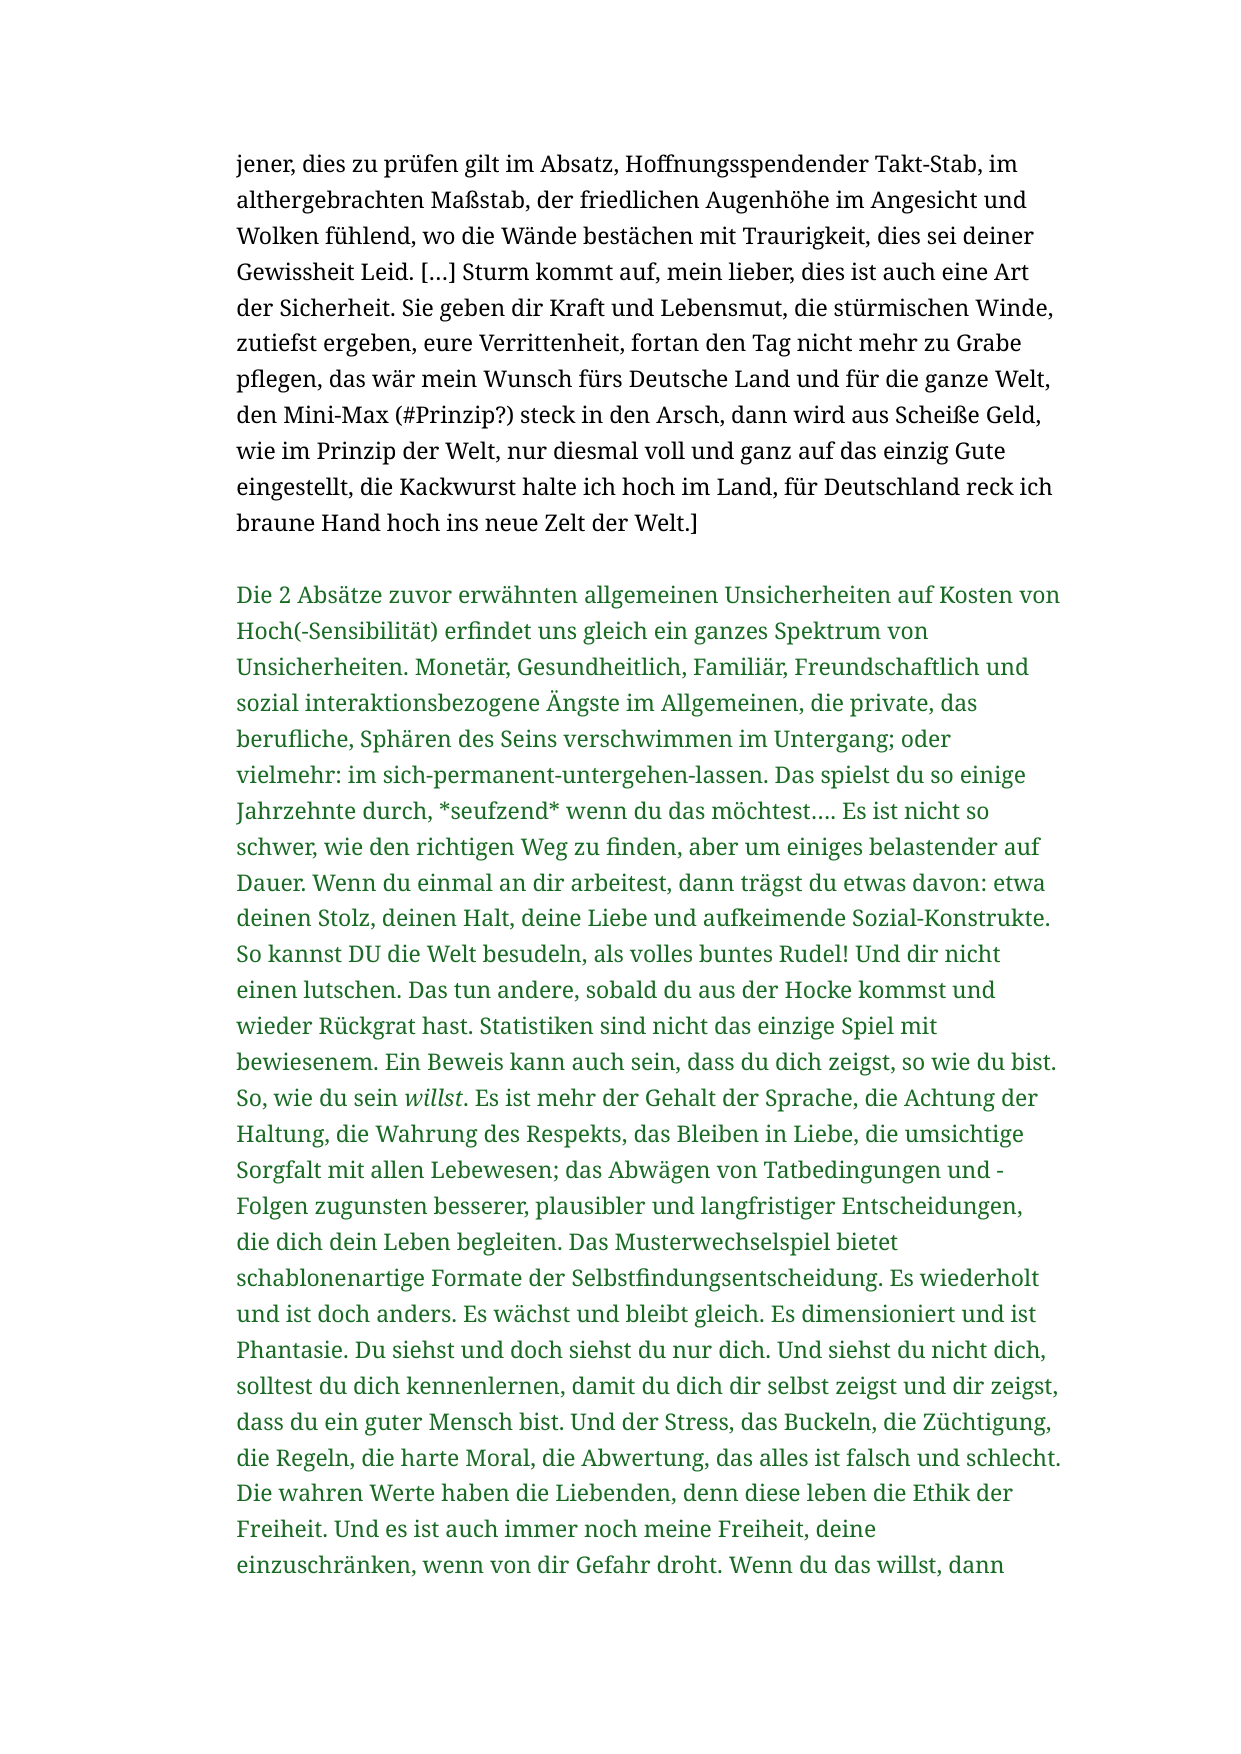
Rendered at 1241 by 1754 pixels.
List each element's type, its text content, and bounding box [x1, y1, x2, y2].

text Die 2 Absätze zuvor erwähnten allgemeinen Unsicherheiten auf Kosten von Hoch(-Sensibilität) erfindet uns gleich ein ganzes Spektrum von Unsicherheiten. Monetär, Gesundheitlich, Familiär, Freundschaftlich und sozial interaktionsbezogene Ängste im Allgemeinen, die private, das berufliche, Sphären des Seins verschwimmen im Untergang; oder vielmehr: im sich-permanent-untergehen-lassen. Das spielst du so einige Jahrzehnte durch, *seufzend* wenn du das möchtest…. Es ist nicht so schwer, wie den richtigen Weg zu finden, aber um einiges belastender auf Dauer. Wenn du einmal an dir arbeitest, dann trägst du etwas davon: etwa deinen Stolz, deinen Halt, deine Liebe und aufkeimende Sozial-Konstrukte. So kannst DU die Welt besudeln, als volles buntes Rudel! Und dir nicht einen lutschen. Das tun andere, sobald du aus der Hocke kommst und wieder Rückgrat hast. Statistiken sind nicht das einzige Spiel mit bewiesenem. Ein Beweis kann auch sein, dass du dich zeigst, so wie du bist. So, wie du sein willst. Es ist mehr der Gehalt der Sprache, die Achtung der Haltung, die Wahrung des Respekts, das Bleiben in Liebe, die umsichtige Sorgfalt mit allen Lebewesen; das Abwägen von Tatbedingungen und -Folgen zugunsten besserer, plausibler und langfristiger Entscheidungen, die dich dein Leben begleiten. Das Musterwechselspiel bietet schablonenartige Formate der Selbstfindungsentscheidung. Es wiederholt und ist doch anders. Es wächst und bleibt gleich. Es dimensioniert und ist Phantasie. Du siehst und doch siehst du nur dich. Und siehst du nicht dich, solltest du dich kennenlernen, damit du dich dir selbst zeigst und dir zeigst, dass du ein guter Mensch bist. Und der Stress, das Buckeln, die Züchtigung, die Regeln, die harte Moral, die Abwertung, das alles ist falsch und schlecht. Die wahren Werte haben die Liebenden, denn diese leben die Ethik der Freiheit. Und es ist auch immer noch meine Freiheit, deine einzuschränken, wenn von dir Gefahr droht. Wenn du das willst, dann [236, 579, 1063, 1581]
text jener, dies zu prüfen gilt im Absatz, Hoffnungsspendender Takt-Stab, im althergebrachten Maßstab, der friedlichen Augenhöhe im Angesicht und Wolken fühlend, wo die Wände bestächen mit Traurigkeit, dies sei deiner Gewissheit Leid. […] Sturm kommt auf, mein lieber, dies ist auch eine Art der Sicherheit. Sie geben dir Kraft und Lebensmut, die stürmischen Winde, zutiefst ergeben, eure Verrittenheit, fortan den Tag nicht mehr zu Grabe pflegen, das wär mein Wunsch fürs Deutsche Land und für die ganze Welt, den Mini-Max (#Prinzip?) steck in den Arsch, dann wird aus Scheiße Geld, wie im Prinzip der Welt, nur diesmal voll und ganz auf das einzig Gute eingestellt, die Kackwurst halte ich hoch im Land, für Deutschland reck ich braune Hand hoch ins neue Zelt der Welt.] [236, 148, 1063, 538]
